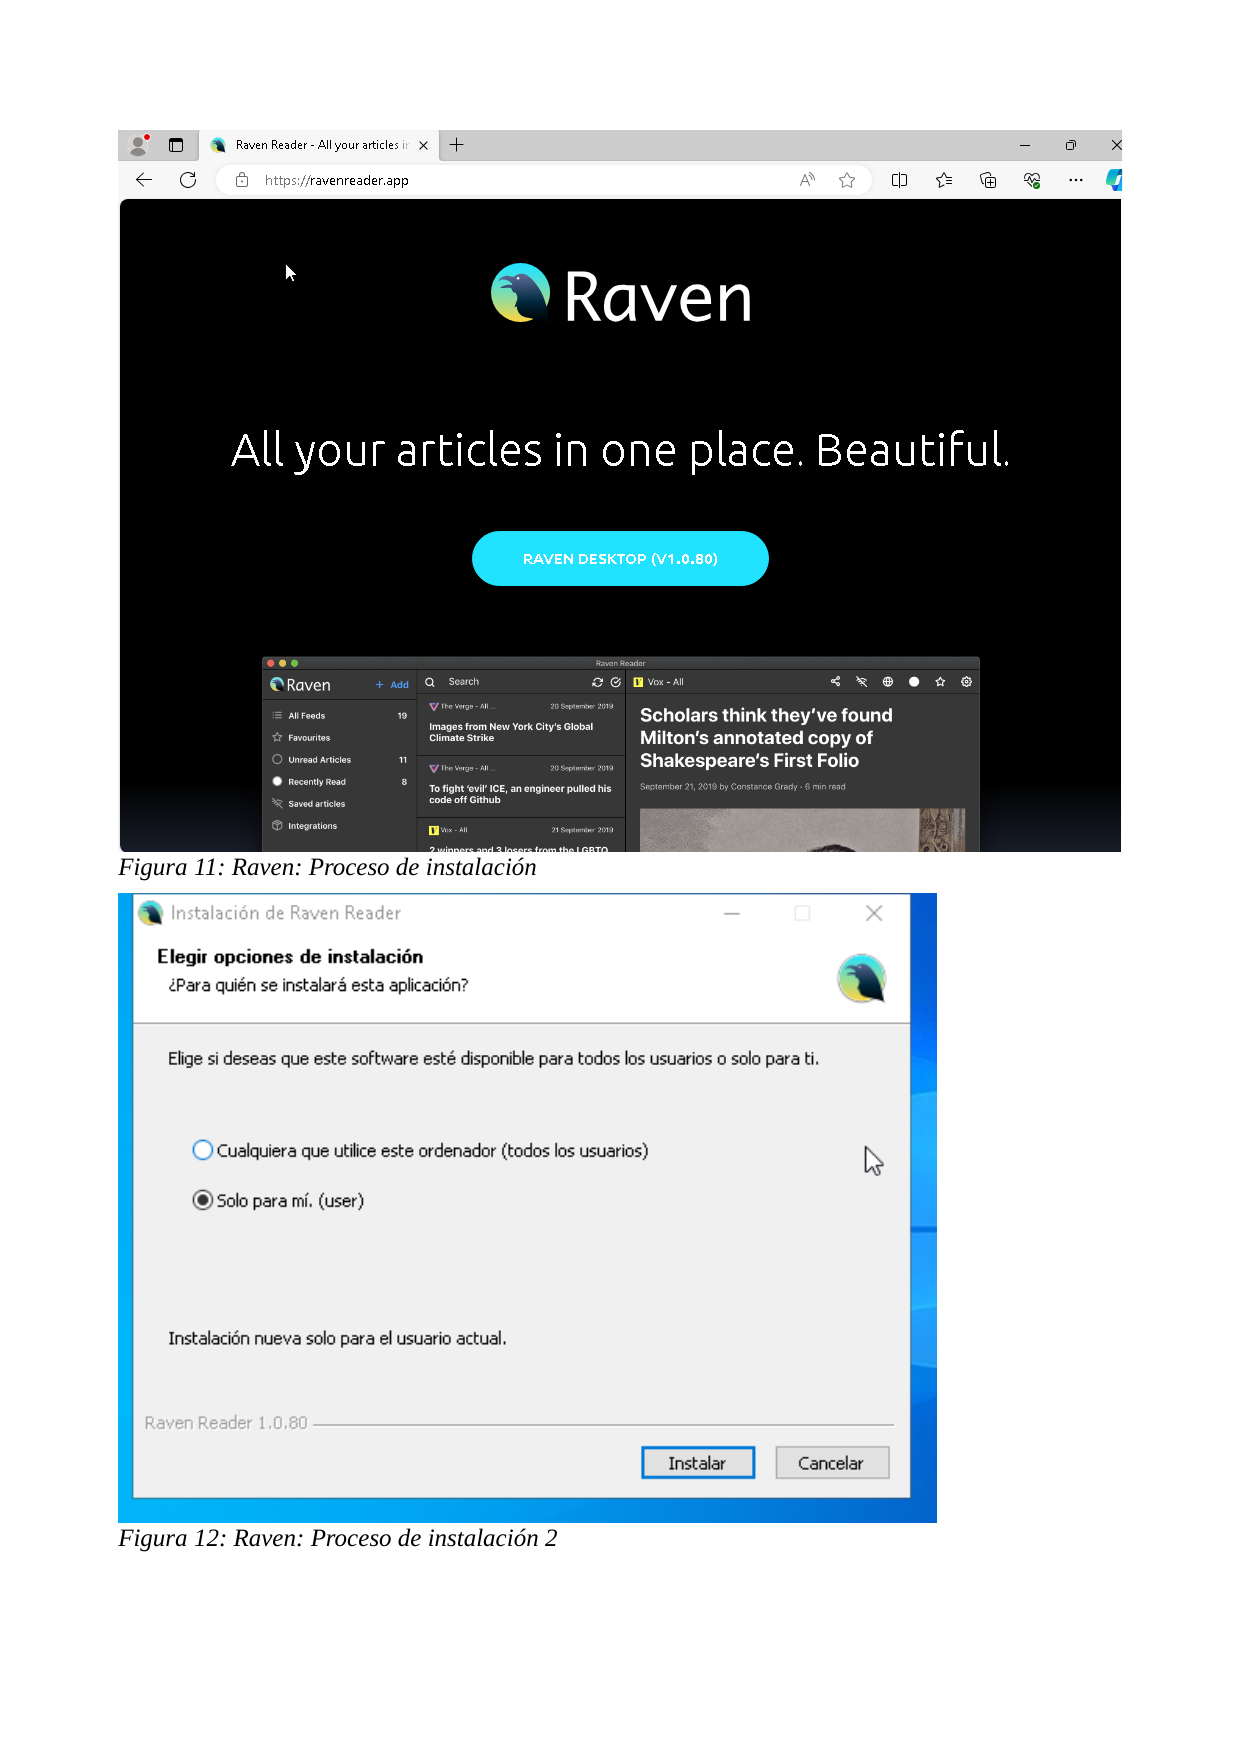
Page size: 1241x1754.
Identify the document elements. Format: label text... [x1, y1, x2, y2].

text Figura 12: Raven: Proceso de instalación 2 [118, 1523, 937, 1552]
picture [133, 893, 937, 1523]
text Figura 11: Raven: Proceso de instalación [118, 852, 1122, 881]
picture [118, 130, 1123, 852]
